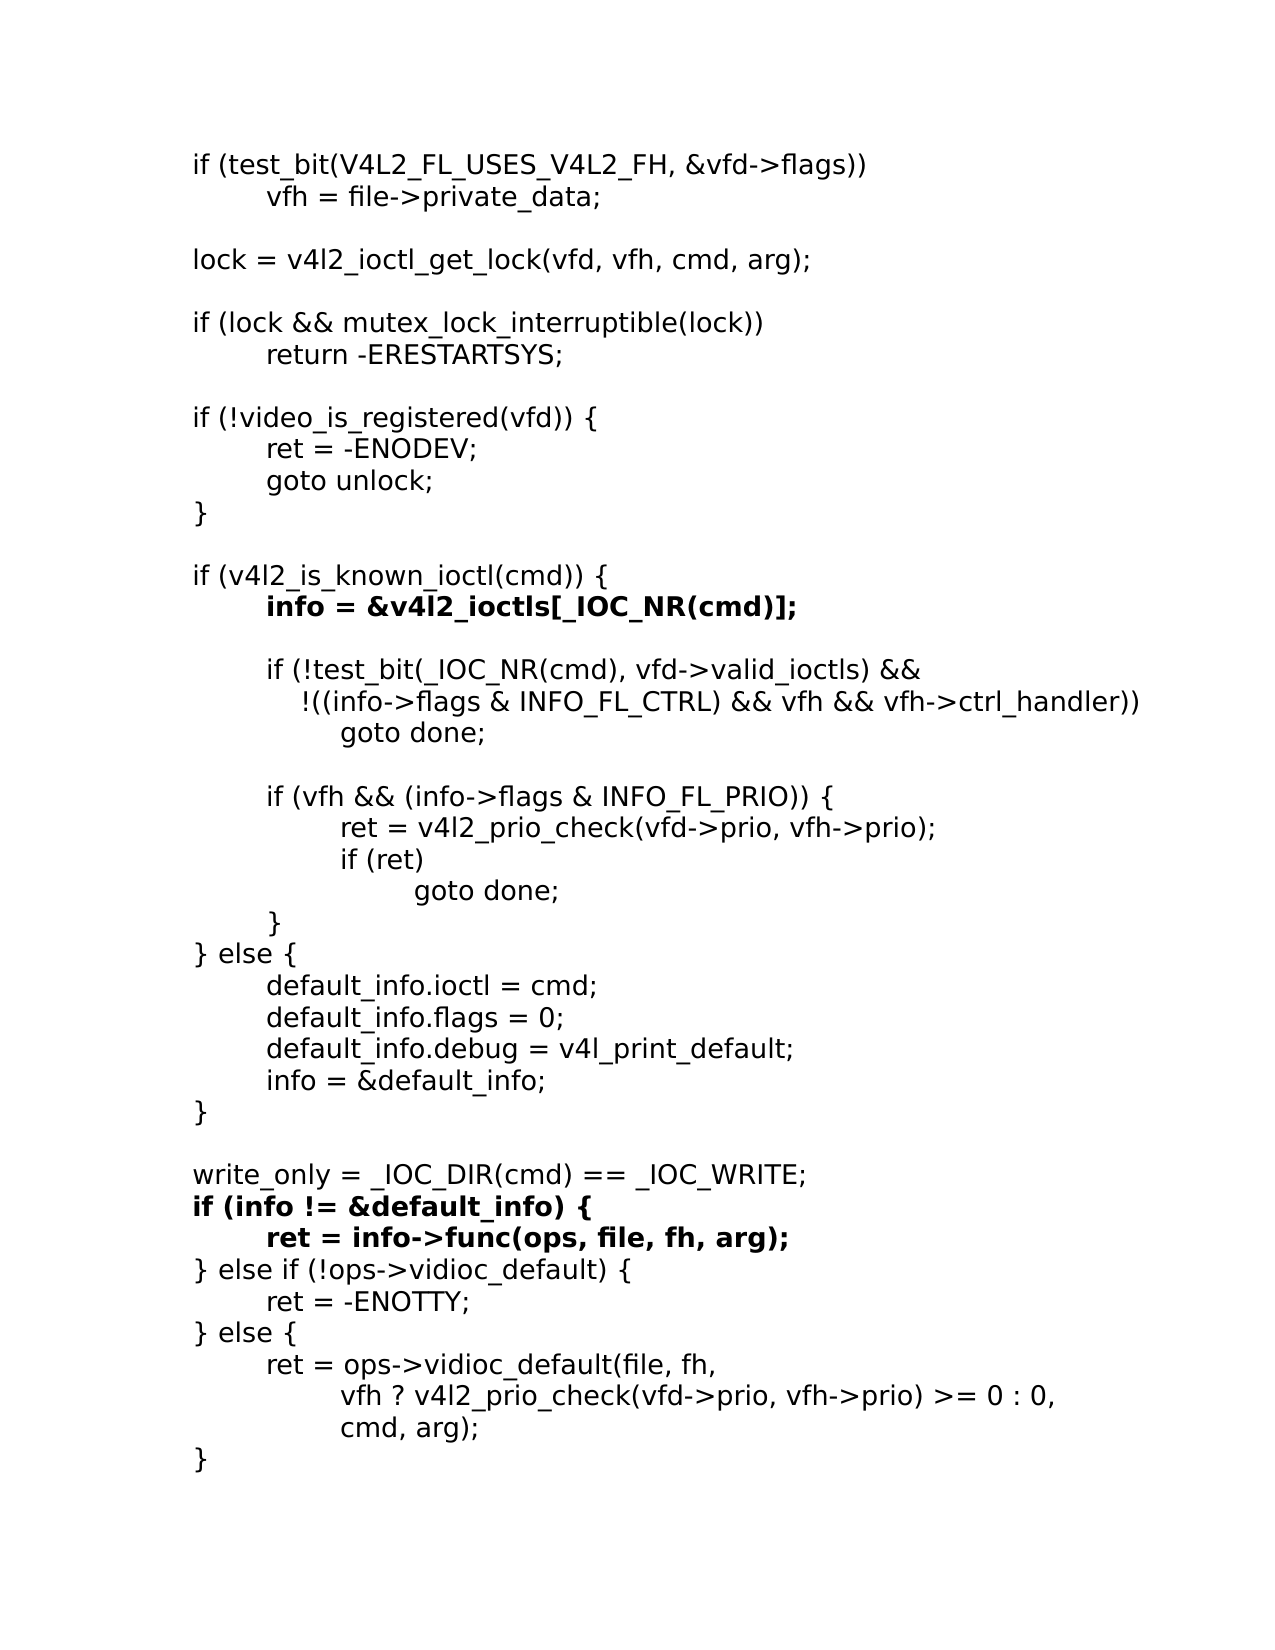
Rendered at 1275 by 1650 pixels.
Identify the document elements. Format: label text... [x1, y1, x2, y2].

text cmd, arg); [118, 1412, 1157, 1444]
text default_info.ioctl = cmd; [118, 970, 1157, 1002]
text if (!video_is_registered(vfd)) { [118, 402, 1157, 434]
text info = &default_info; [118, 1065, 1157, 1097]
text if (info != &default_info) { [118, 1191, 1157, 1223]
text if (ret) [118, 844, 1157, 876]
text } [118, 497, 1157, 528]
text ret = ops->vidioc_default(file, fh, [118, 1349, 1157, 1381]
text } [118, 1097, 1157, 1128]
text !((info->flags & INFO_FL_CTRL) && vfh && vfh->ctrl_handler)) [118, 686, 1157, 718]
text if (!test_bit(_IOC_NR(cmd), vfd->valid_ioctls) && [118, 655, 1157, 686]
text if (lock && mutex_lock_interruptible(lock)) [118, 307, 1157, 339]
text } else if (!ops->vidioc_default) { [118, 1254, 1157, 1286]
text ret = v4l2_prio_check(vfd->prio, vfh->prio); [118, 812, 1157, 844]
text write_only = _IOC_DIR(cmd) == _IOC_WRITE; [118, 1160, 1157, 1191]
text goto done; [118, 718, 1157, 749]
text } [118, 1444, 1157, 1475]
text if (test_bit(V4L2_FL_USES_V4L2_FH, &vfd->flags)) [118, 150, 1157, 181]
text vfh = file->private_data; [118, 181, 1157, 213]
text return -ERESTARTSYS; [118, 339, 1157, 371]
text goto unlock; [118, 465, 1157, 497]
text } [118, 907, 1157, 939]
text ret = info->func(ops, file, fh, arg); [118, 1223, 1157, 1254]
text ret = -ENOTTY; [118, 1286, 1157, 1317]
text default_info.flags = 0; [118, 1002, 1157, 1033]
text ret = -ENODEV; [118, 434, 1157, 465]
text if (vfh && (info->flags & INFO_FL_PRIO)) { [118, 781, 1157, 812]
text vfh ? v4l2_prio_check(vfd->prio, vfh->prio) >= 0 : 0, [118, 1381, 1157, 1412]
text } else { [118, 1317, 1157, 1349]
text info = &v4l2_ioctls[_IOC_NR(cmd)]; [118, 592, 1157, 623]
text } else { [118, 939, 1157, 970]
text goto done; [118, 876, 1157, 907]
text lock = v4l2_ioctl_get_lock(vfd, vfh, cmd, arg); [118, 244, 1157, 276]
text if (v4l2_is_known_ioctl(cmd)) { [118, 560, 1157, 592]
text default_info.debug = v4l_print_default; [118, 1033, 1157, 1065]
